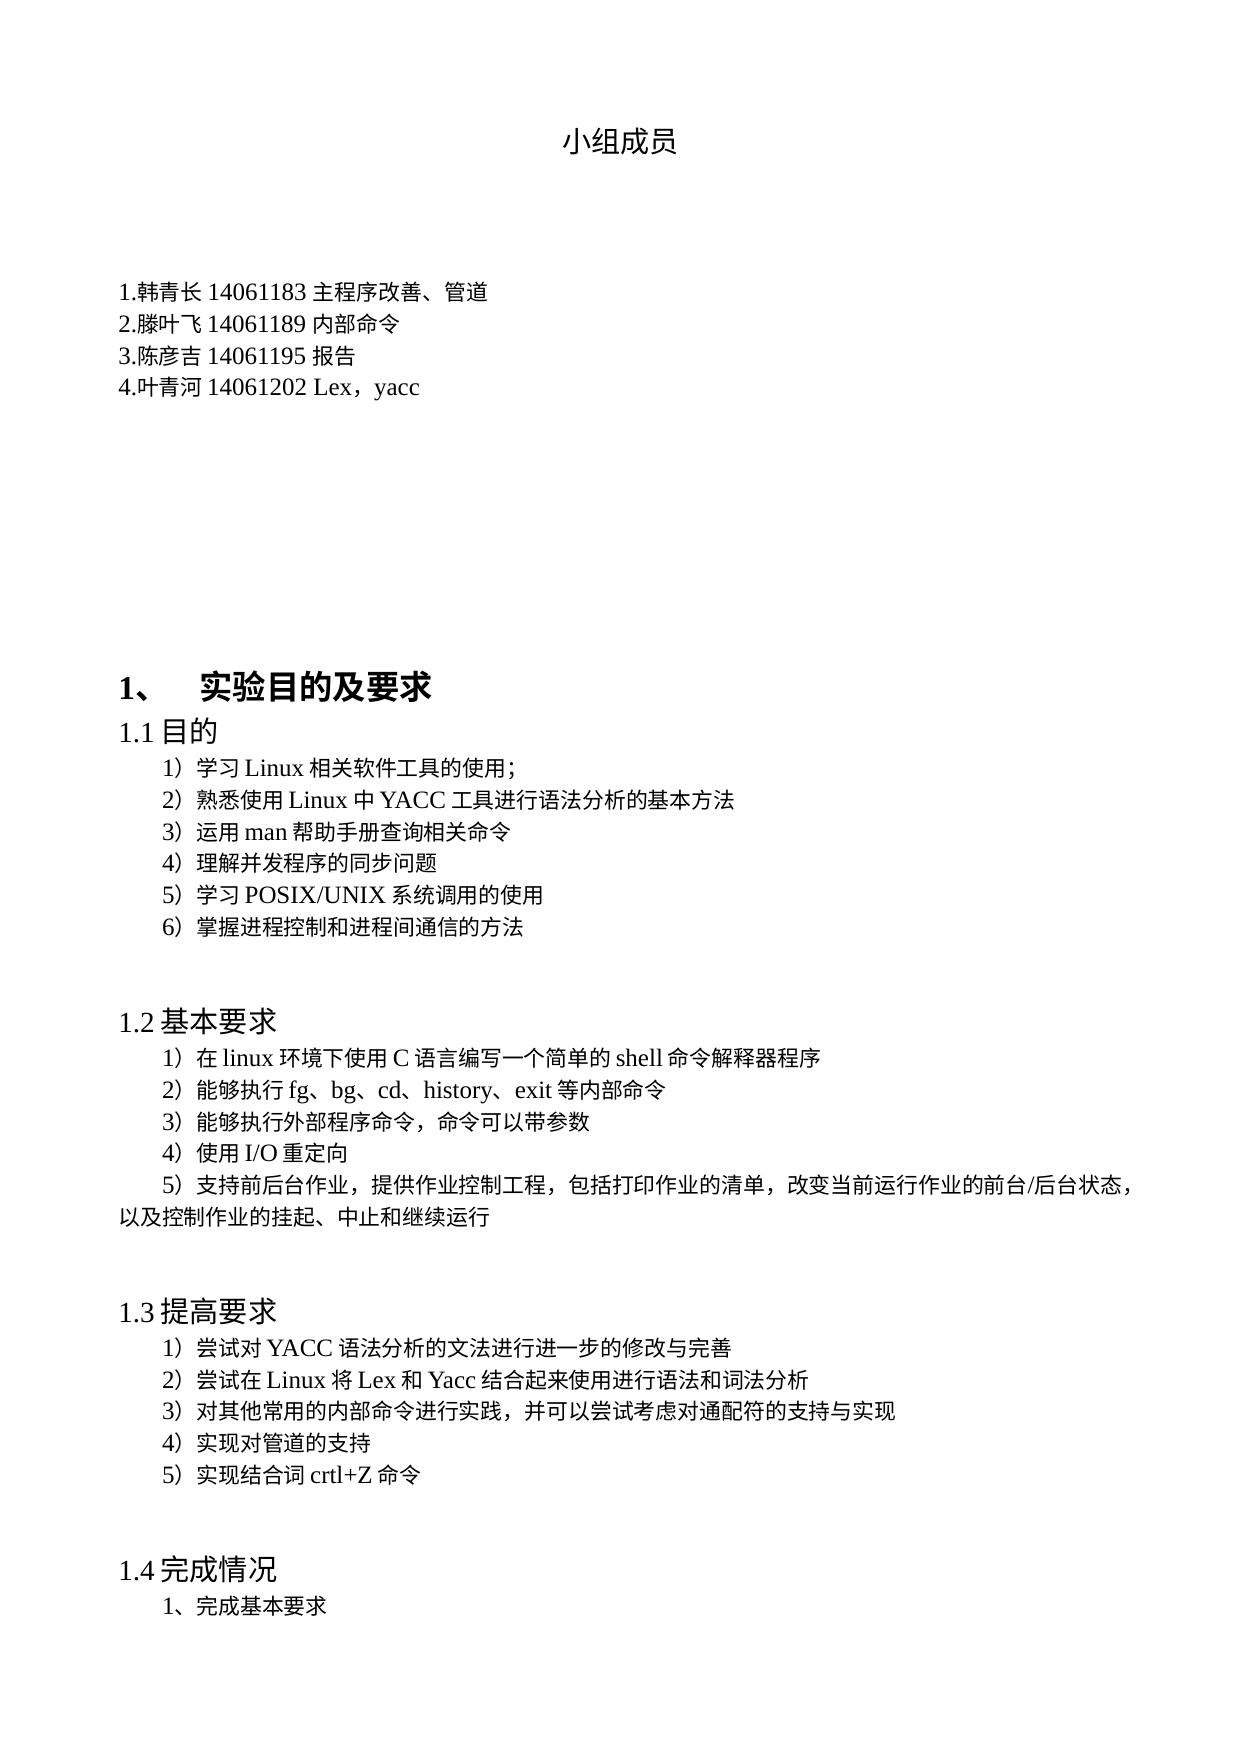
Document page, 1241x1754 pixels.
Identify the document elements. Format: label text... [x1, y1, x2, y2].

text 2）熟悉使用Linux中YACC工具进行语法分析的基本方法 [118, 783, 1122, 815]
text 1、完成基本要求 [118, 1589, 1122, 1621]
text 小组成员 [118, 118, 1122, 160]
text 1.3提高要求 [118, 1289, 1122, 1331]
text 1.4完成情况 [118, 1547, 1122, 1589]
text 2）尝试在Linux将Lex和Yacc结合起来使用进行语法和词法分析 [118, 1363, 1122, 1394]
text 4）使用I/O重定向 [118, 1136, 1122, 1168]
text 5）支持前后台作业，提供作业控制工程，包括打印作业的清单，改变当前运行作业的前台/后台状态，以及控制作业的挂起、中止和继续运行 [118, 1168, 1122, 1231]
text 1）尝试对YACC语法分析的文法进行进一步的修改与完善 [118, 1331, 1122, 1363]
text 4）实现对管道的支持 [118, 1426, 1122, 1458]
text 5）实现结合词crtl+Z命令 [118, 1458, 1122, 1489]
text 3）对其他常用的内部命令进行实践，并可以尝试考虑对通配符的支持与实现 [118, 1394, 1122, 1426]
text 2）能够执行fg、bg、cd、history、exit等内部命令 [118, 1073, 1122, 1104]
text 6）掌握进程控制和进程间通信的方法 [118, 910, 1122, 941]
text 1.2基本要求 [118, 999, 1122, 1041]
text 2.滕叶飞14061189 内部命令 [118, 307, 1122, 339]
text 4.叶青河14061202 Lex，yacc [118, 370, 1122, 402]
text 1）在linux环境下使用C语言编写一个简单的shell命令解释器程序 [118, 1041, 1122, 1073]
text 1）学习Linux相关软件工具的使用； [118, 751, 1122, 783]
list 实验目的及要求 [118, 661, 1122, 709]
text 5）学习POSIX/UNIX系统调用的使用 [118, 878, 1122, 910]
text 3.陈彦吉14061195 报告 [118, 339, 1122, 370]
text 4）理解并发程序的同步问题 [118, 846, 1122, 878]
text 1.1目的 [118, 709, 1122, 751]
text 3）运用man帮助手册查询相关命令 [118, 815, 1122, 846]
text 3）能够执行外部程序命令，命令可以带参数 [118, 1104, 1122, 1136]
text 1.韩青长 14061183 主程序改善、管道 [118, 275, 1122, 307]
